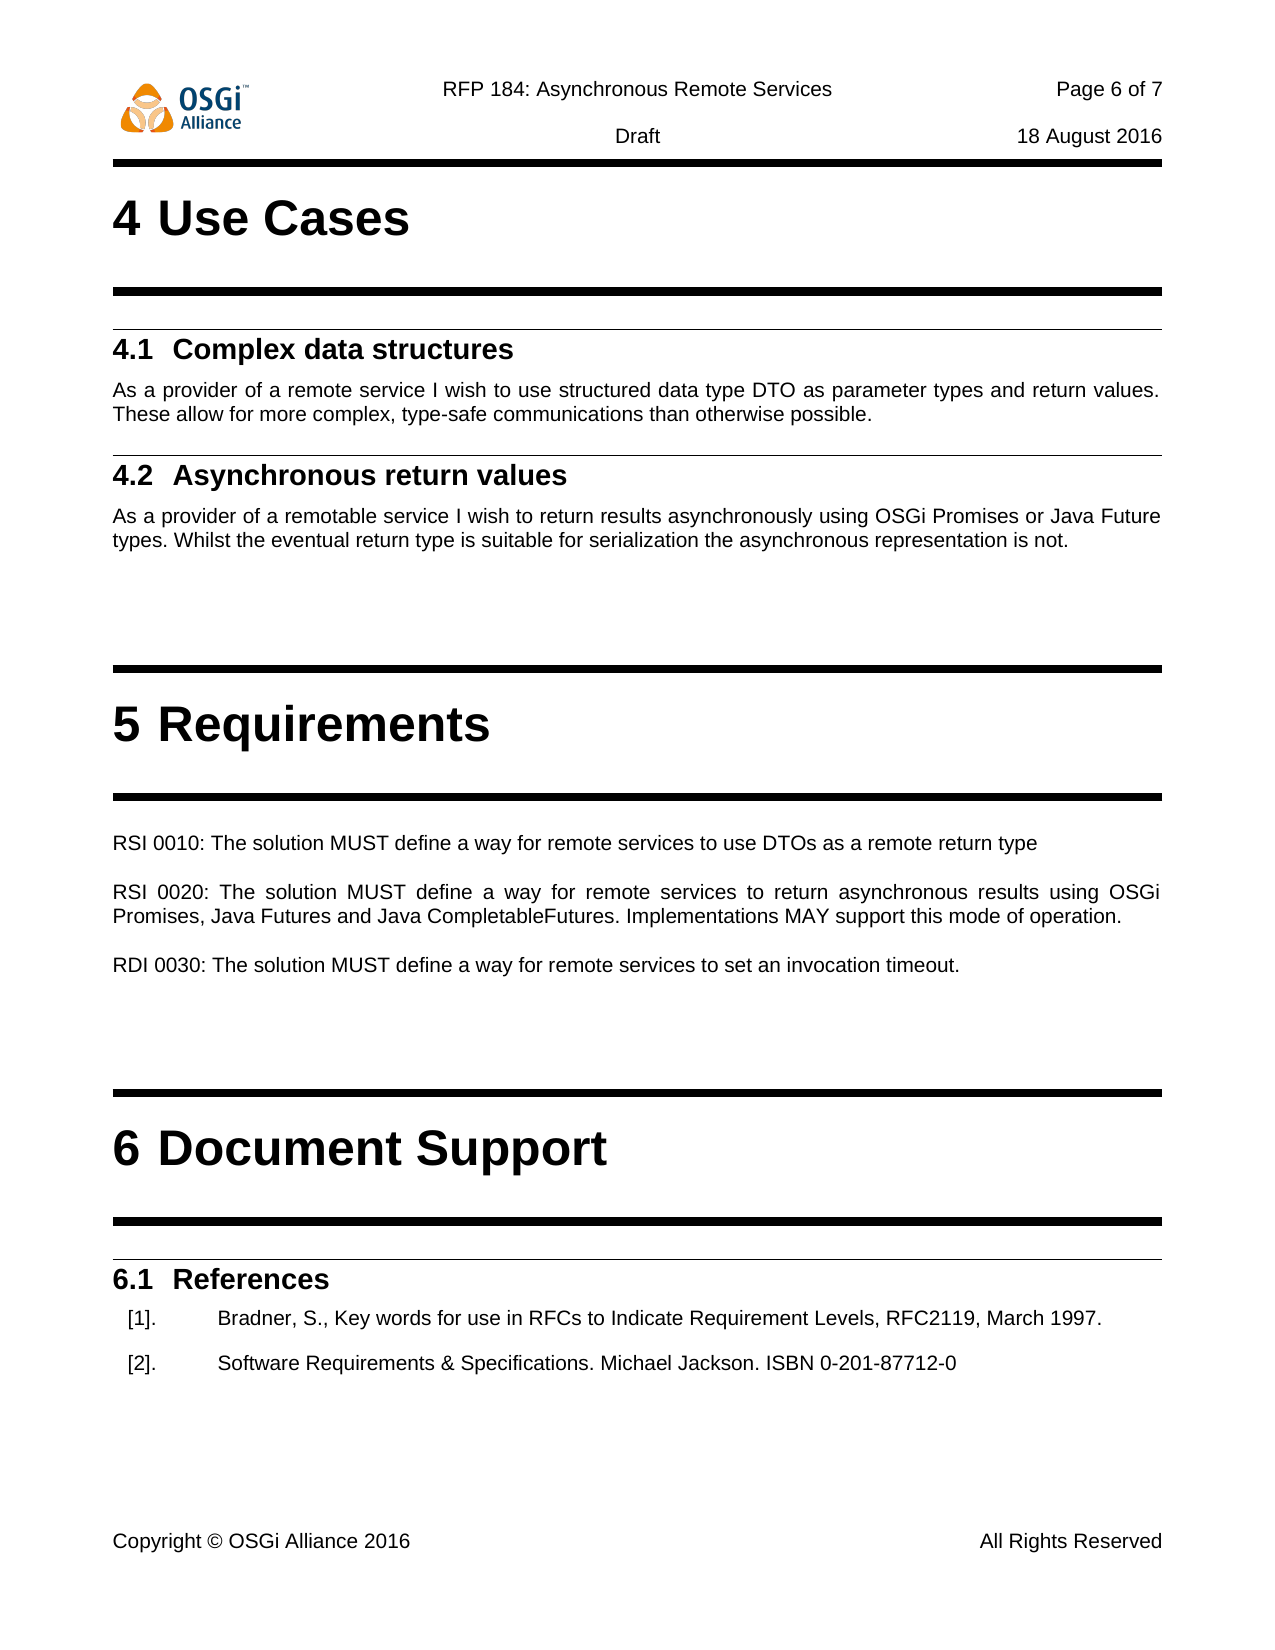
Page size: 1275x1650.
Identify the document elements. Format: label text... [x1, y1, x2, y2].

subtitle References [112, 1260, 1162, 1296]
text As a provider of a remotable service I wish to return results asynchronously using OSGi Promises or Java Future types. Whilst the eventual return type is suitable for serialization the asynchronous representation is not. [112, 504, 1162, 552]
subtitle Asynchronous return values [112, 456, 1162, 492]
subtitle Document Support [112, 1090, 1162, 1226]
subtitle Complex data structures [112, 330, 1162, 366]
text As a provider of a remote service I wish to use structured data type DTO as parameter types and return values. These allow for more complex, type-safe communications than otherwise possible. [112, 378, 1162, 426]
subtitle Requirements [112, 666, 1162, 801]
list Bradner, S., Key words for use in RFCs to Indicate Requirement Levels, RFC2119, March 1997. [127, 1306, 1162, 1330]
picture [113, 76, 257, 140]
text RDI 0030: The solution MUST define a way for remote services to set an invocation timeout. [112, 952, 1162, 976]
subtitle Use Cases [112, 160, 1162, 296]
text RSI 0010: The solution MUST define a way for remote services to use DTOs as a remote return type [112, 831, 1162, 854]
list Software Requirements & Specifications. Michael Jackson. ISBN 0-201-87712-0 [127, 1351, 1162, 1375]
text RSI 0020: The solution MUST define a way for remote services to return asynchronous results using OSGi Promises, Java Futures and Java CompletableFutures. Implementations MAY support this mode of operation. [112, 879, 1162, 927]
